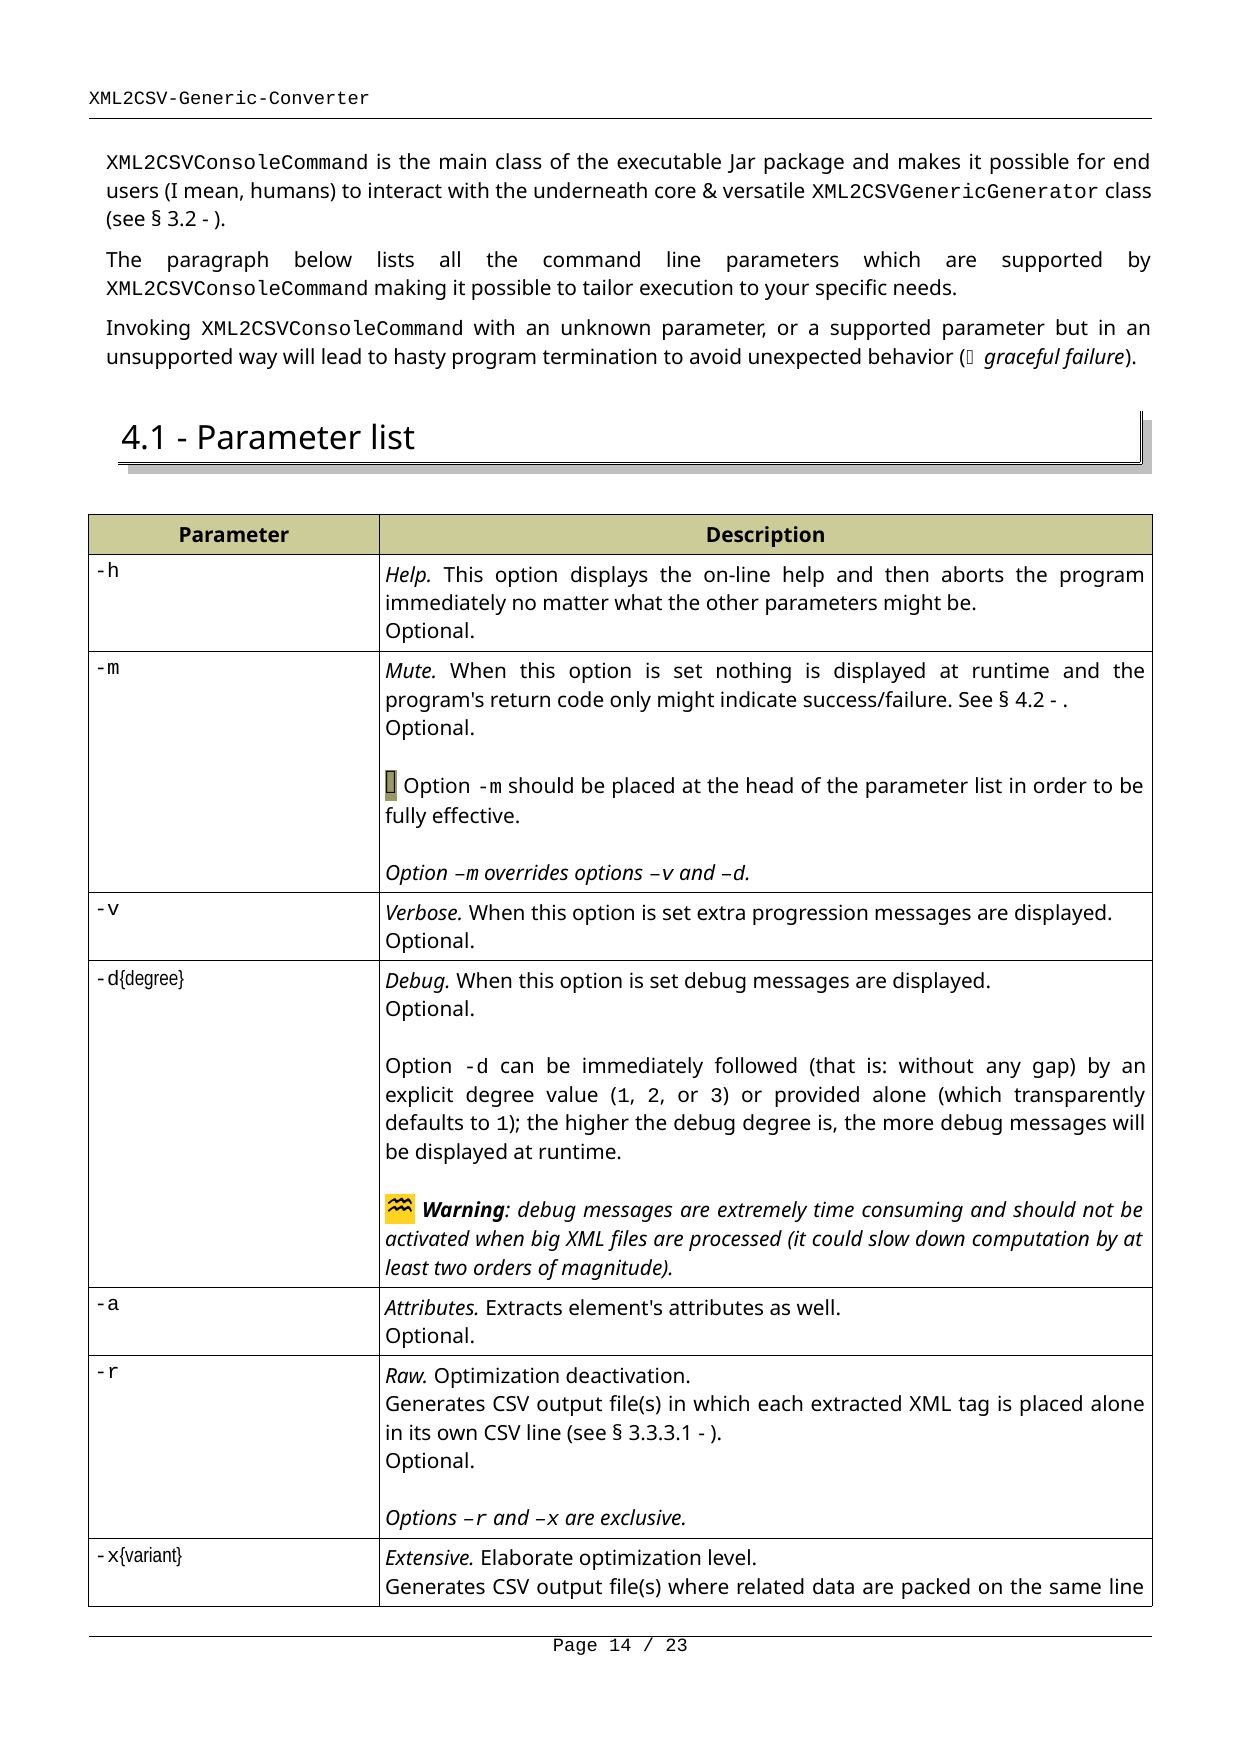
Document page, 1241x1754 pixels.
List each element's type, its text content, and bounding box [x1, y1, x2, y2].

table_cell -m [89, 652, 379, 892]
subtitle Parameter list [118, 411, 1142, 464]
table_cell -x{variant} [89, 1539, 379, 1606]
text The paragraph below lists all the command line parameters which are supported by XML2CSVConsoleCommand making it possible to tailor execution to your specific needs. [106, 245, 1152, 302]
text XML2CSVConsoleCommand is the main class of the executable Jar package and makes it possible for end users (I mean, humans) to interact with the underneath core & versatile XML2CSVGenericGenerator class (see § 3.2 - ). [106, 147, 1152, 233]
table_header Parameter [89, 515, 379, 554]
table_cell Help. This option displays the on-line help and then aborts the program immediately no matter what the other parameters might be. Optional. [380, 555, 1152, 651]
text Invoking XML2CSVConsoleCommand with an unknown parameter, or a supported parameter but in an unsupported way will lead to hasty program termination to avoid unexpected behavior (_ graceful failure). [106, 313, 1152, 371]
table_cell -a [89, 1288, 379, 1355]
table_cell Verbose. When this option is set extra progression messages are displayed. Optional. [380, 893, 1152, 960]
table_cell -d{degree} [89, 961, 379, 1287]
table_cell Mute. When this option is set nothing is displayed at runtime and the program's return code only might indicate success/failure. See § 4.2 - . Optional. P Option -m should be placed at the head of the parameter list in order to be fully effective. Option –m overrides options –v and –d. [380, 652, 1152, 892]
table_cell Raw. Optimization deactivation. Generates CSV output file(s) in which each extracted XML tag is placed alone in its own CSV line (see § 3.3.3.1 - ). Optional. Options –r and –x are exclusive. [380, 1356, 1152, 1538]
table_cell -v [89, 893, 379, 960]
table_cell -r [89, 1356, 379, 1538]
table_header Description [380, 515, 1152, 554]
table_cell Extensive. Elaborate optimization level. Generates CSV output file(s) where related data are packed on the same line [380, 1539, 1152, 1606]
table_cell -h [89, 555, 379, 651]
table_cell Debug. When this option is set debug messages are displayed. Optional. Option -d can be immediately followed (that is: without any gap) by an explicit degree value (1, 2, or 3) or provided alone (which transparently defaults to 1); the higher the debug degree is, the more debug messages will be displayed at runtime. h Warning: debug messages are extremely time consuming and should not be activated when big XML files are processed (it could slow down computation by at least two orders of magnitude). [380, 961, 1152, 1287]
table_cell Attributes. Extracts element's attributes as well. Optional. [380, 1288, 1152, 1355]
